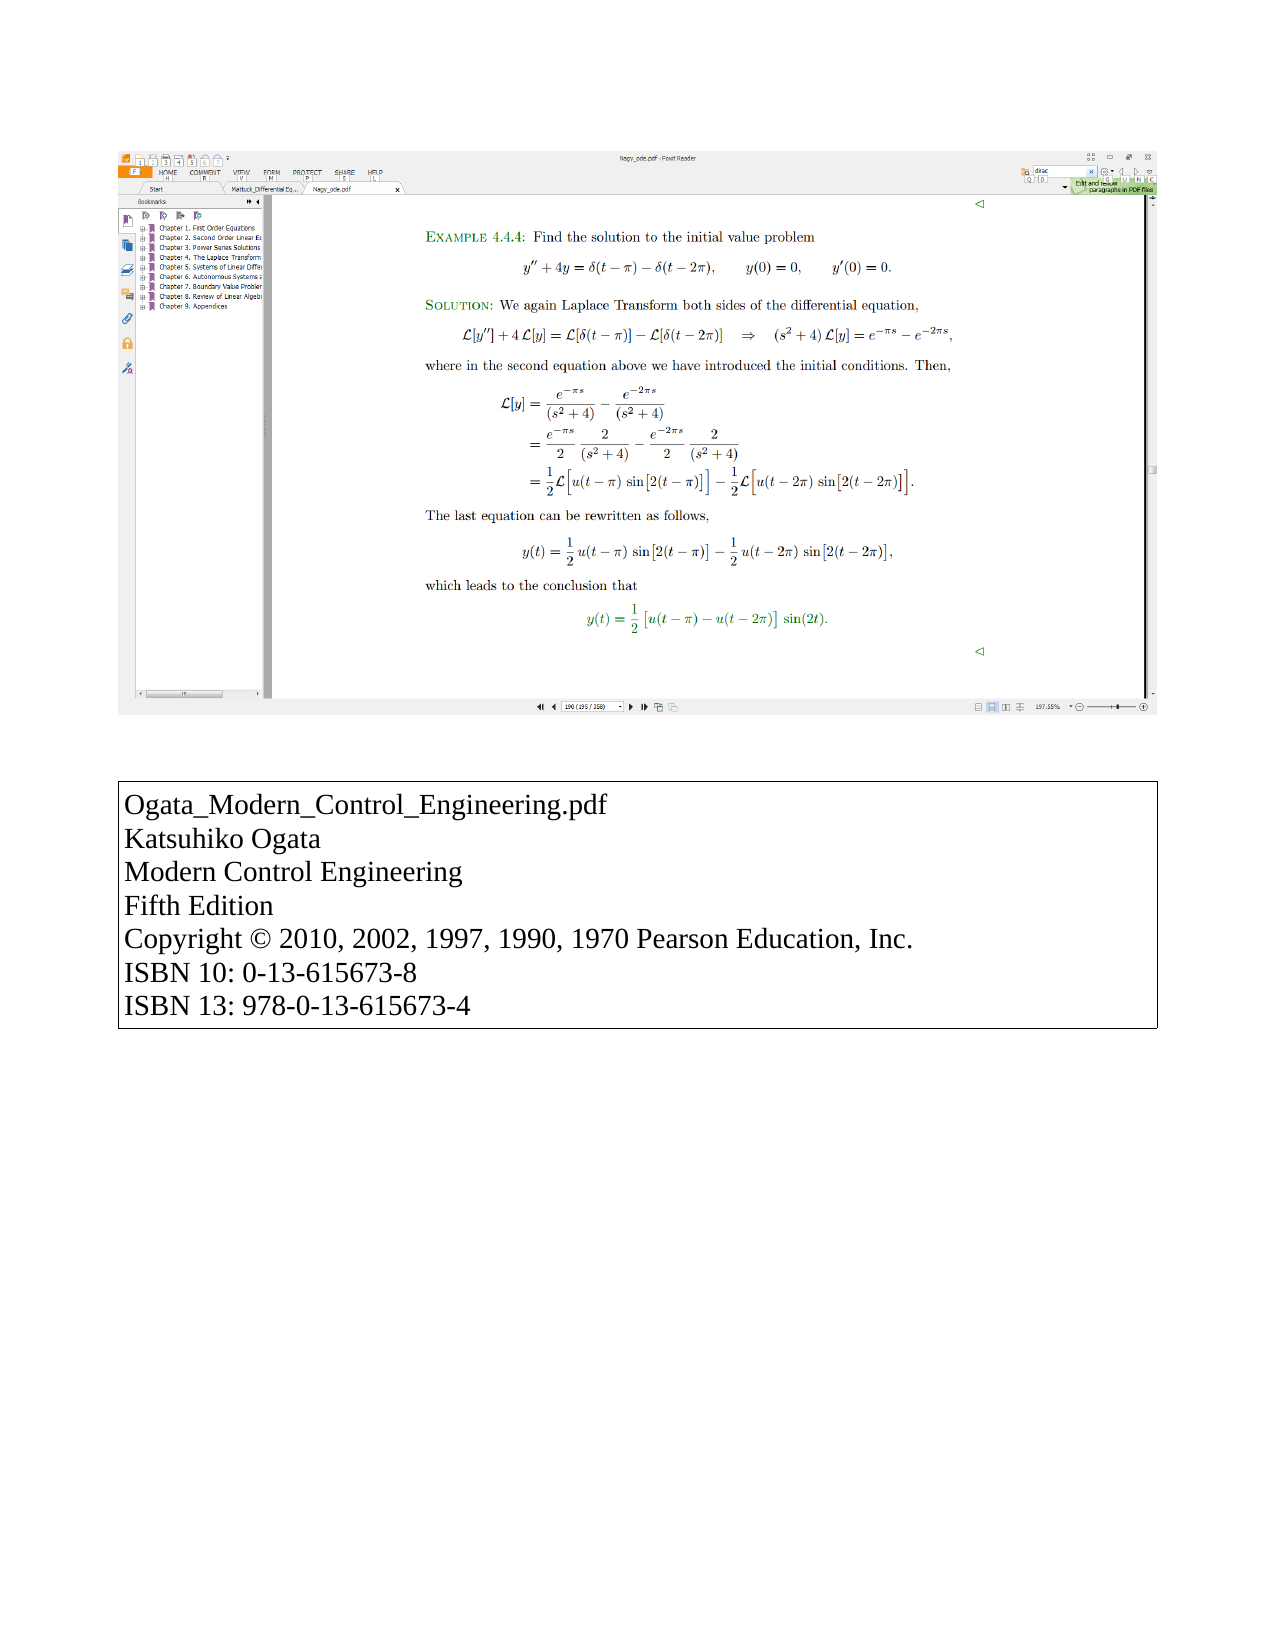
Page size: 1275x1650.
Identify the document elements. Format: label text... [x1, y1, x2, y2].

table_header Ogata_Modern_Control_Engineering.pdf Katsuhiko Ogata Modern Control Engineering Fifth Edition Copyright © 2010, 2002, 1997, 1990, 1970 Pearson Education, Inc. ISBN 10: 0-13-615673-8 ISBN 13: 978-0-13-615673-4 [119, 782, 1157, 1028]
picture [118, 151, 1157, 715]
